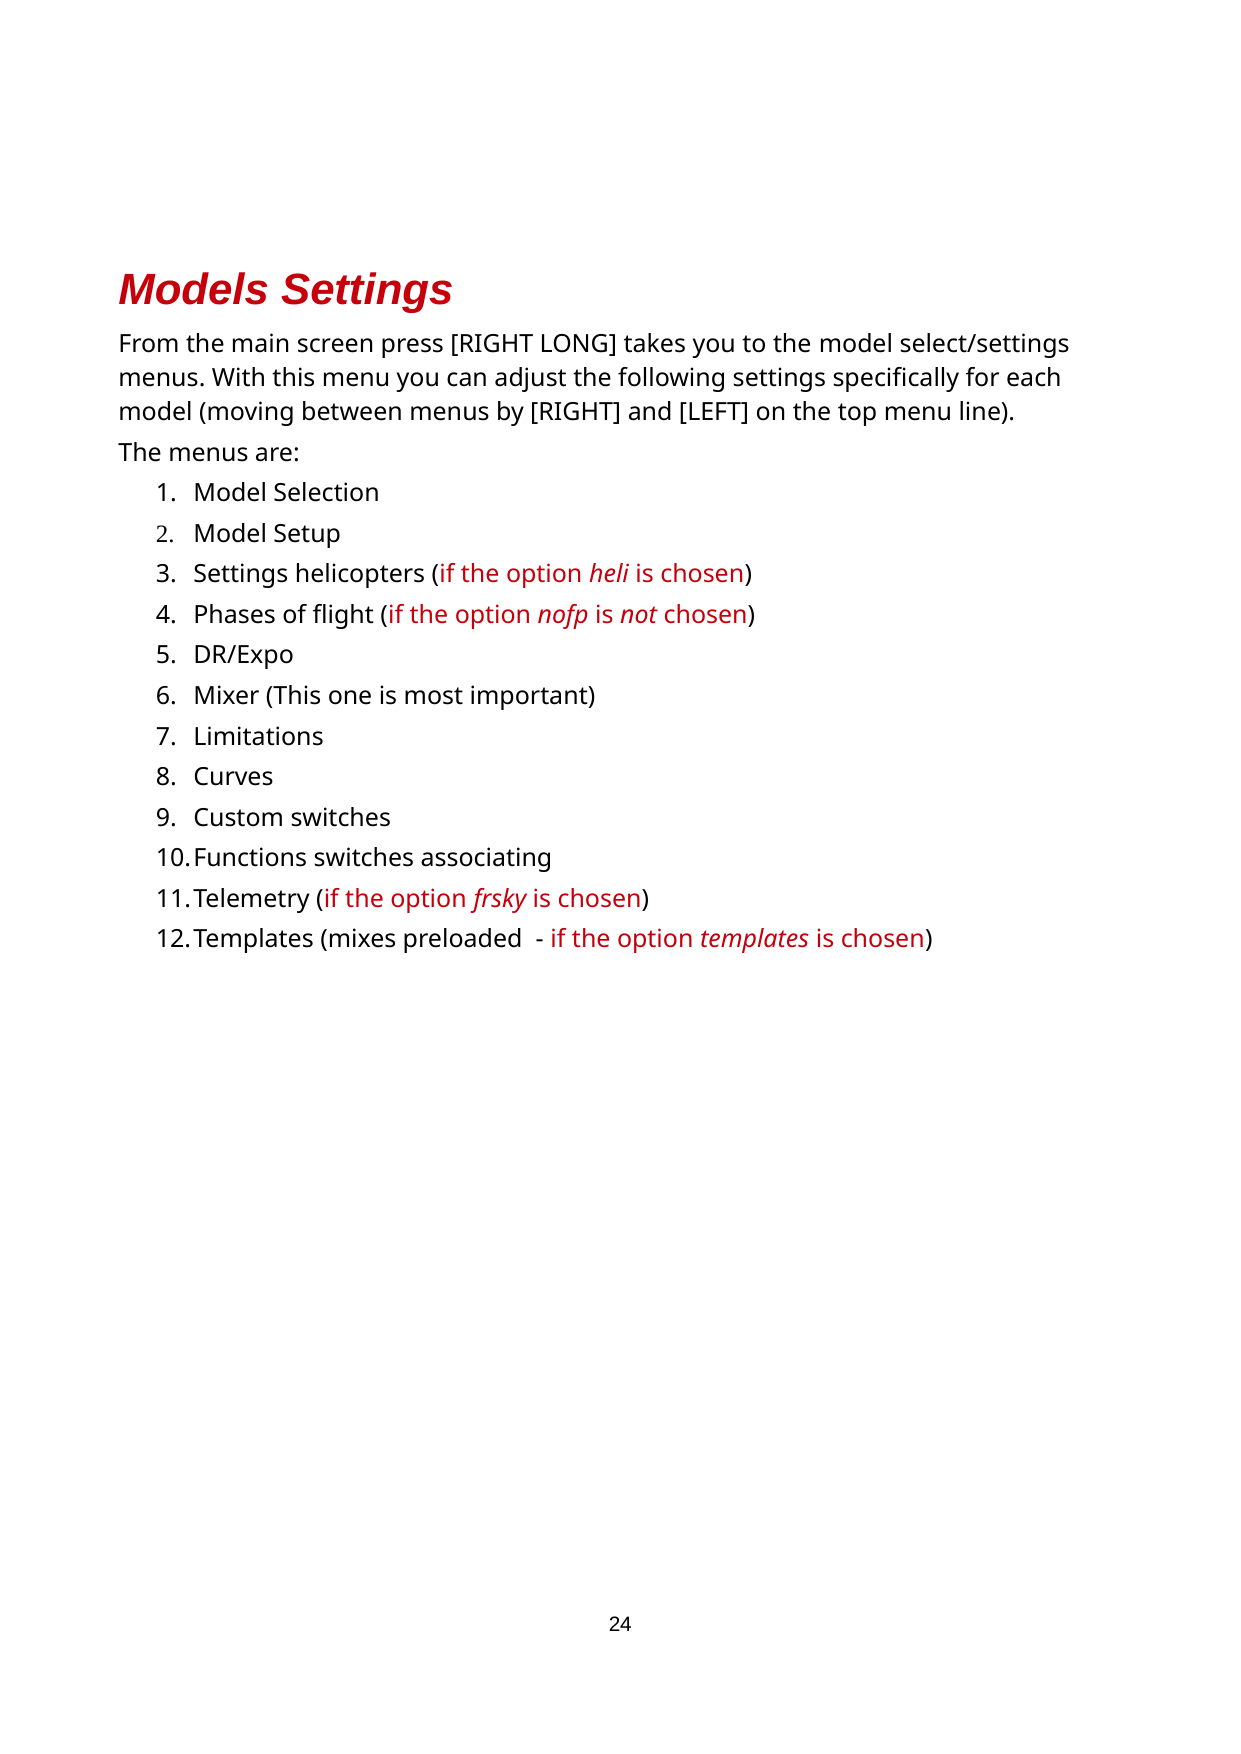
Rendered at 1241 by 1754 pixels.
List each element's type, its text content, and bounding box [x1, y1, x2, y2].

list Phases of flight (if the option nofp is not chosen) [156, 597, 1122, 631]
list Curves [156, 759, 1122, 793]
text The menus are: [118, 434, 1122, 469]
list Functions switches associating [156, 840, 1122, 874]
list DR/Expo [156, 637, 1122, 671]
list Model Selection [156, 475, 1122, 509]
subtitle Models Settings [118, 263, 1122, 313]
list Settings helicopters (if the option heli is chosen) [156, 556, 1122, 590]
list Telemetry (if the option frsky is chosen) [156, 880, 1122, 914]
list Limitations [156, 718, 1122, 752]
list Custom switches [156, 799, 1122, 833]
list Mixer (This one is most important) [156, 678, 1122, 712]
list Templates (mixes preloaded - if the option templates is chosen) [156, 921, 1122, 955]
text From the main screen press [RIGHT LONG] takes you to the model select/settings menus. With this menu you can adjust the following settings specifically for each model (moving between menus by [RIGHT] and [LEFT] on the top menu line). [118, 326, 1122, 428]
list Model Setup [156, 516, 1122, 550]
